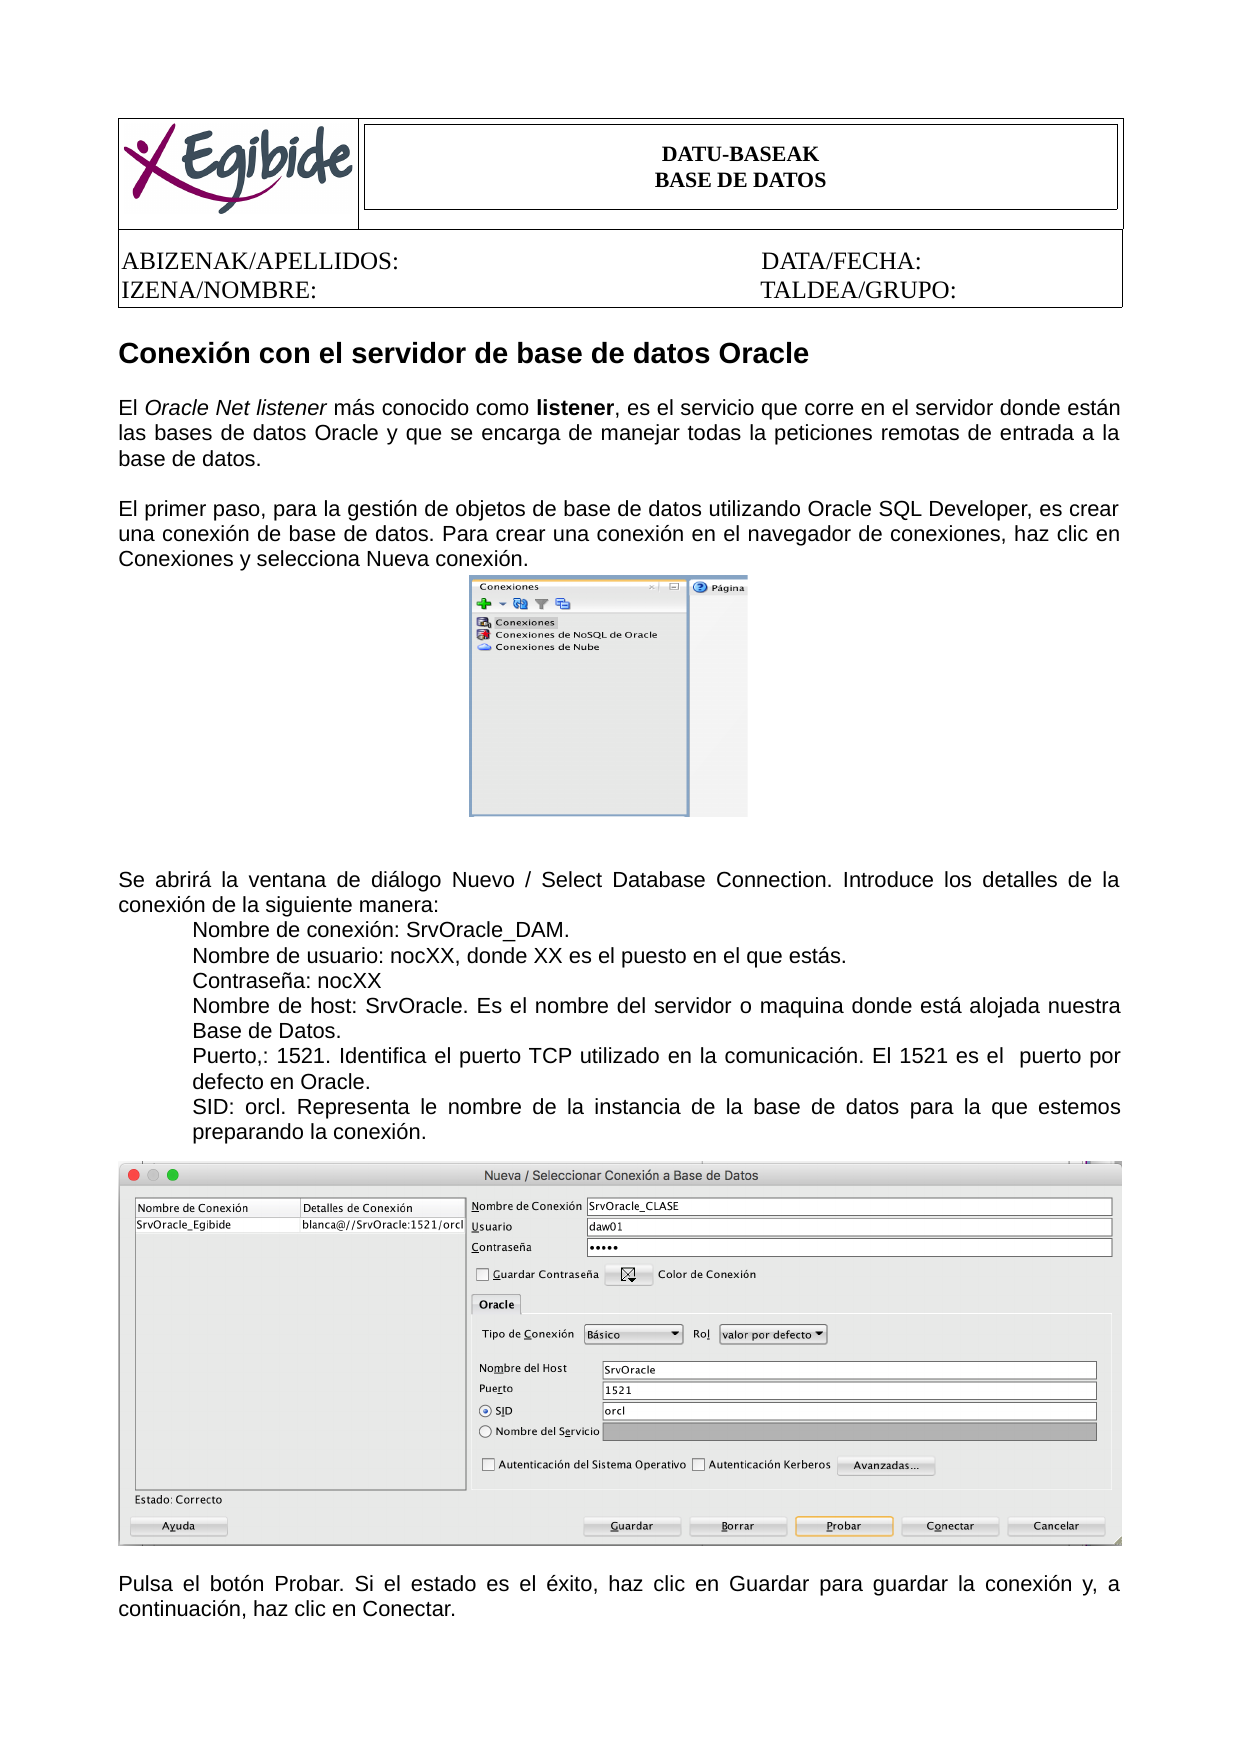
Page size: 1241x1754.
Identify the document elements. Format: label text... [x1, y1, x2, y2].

text Conexión con el servidor de base de datos Oracle [118, 336, 1122, 370]
text Nombre de host: SrvOracle. Es el nombre del servidor o maquina donde está alojada nuestra Base de Datos. [192, 993, 1122, 1043]
text Puerto,: 1521. Identifica el puerto TCP utilizado en la comunicación. El 1521 es el puerto por defecto en Oracle. [192, 1043, 1122, 1094]
text El primer paso, para la gestión de objetos de base de datos utilizando Oracle SQL Developer, es crear una conexión de base de datos. Para crear una conexión en el navegador de conexiones, haz clic en Conexiones y selecciona Nueva conexión. [118, 496, 1122, 572]
text Nombre de usuario: nocXX, donde XX es el puesto en el que estás. [192, 943, 1122, 968]
picture [118, 1161, 1122, 1546]
text SID: orcl. Representa le nombre de la instancia de la base de datos para la que estemos preparando la conexión. [192, 1094, 1122, 1144]
text Pulsa el botón Probar. Si el estado es el éxito, haz clic en Guardar para guardar la conexión y, a continuación, haz clic en Conectar. [118, 1571, 1122, 1621]
text El Oracle Net listener más conocido como listener, es el servicio que corre en el servidor donde están las bases de datos Oracle y que se encarga de manejar todas la peticiones remotas de entrada a la base de datos. [118, 395, 1122, 471]
text Contraseña: nocXX [192, 968, 1122, 993]
picture [469, 575, 748, 817]
text Nombre de conexión: SrvOracle_DAM. [192, 917, 1122, 943]
picture [123, 123, 353, 214]
text Se abrirá la ventana de diálogo Nuevo / Select Database Connection. Introduce los detalles de la conexión de la siguiente manera: [118, 867, 1122, 917]
